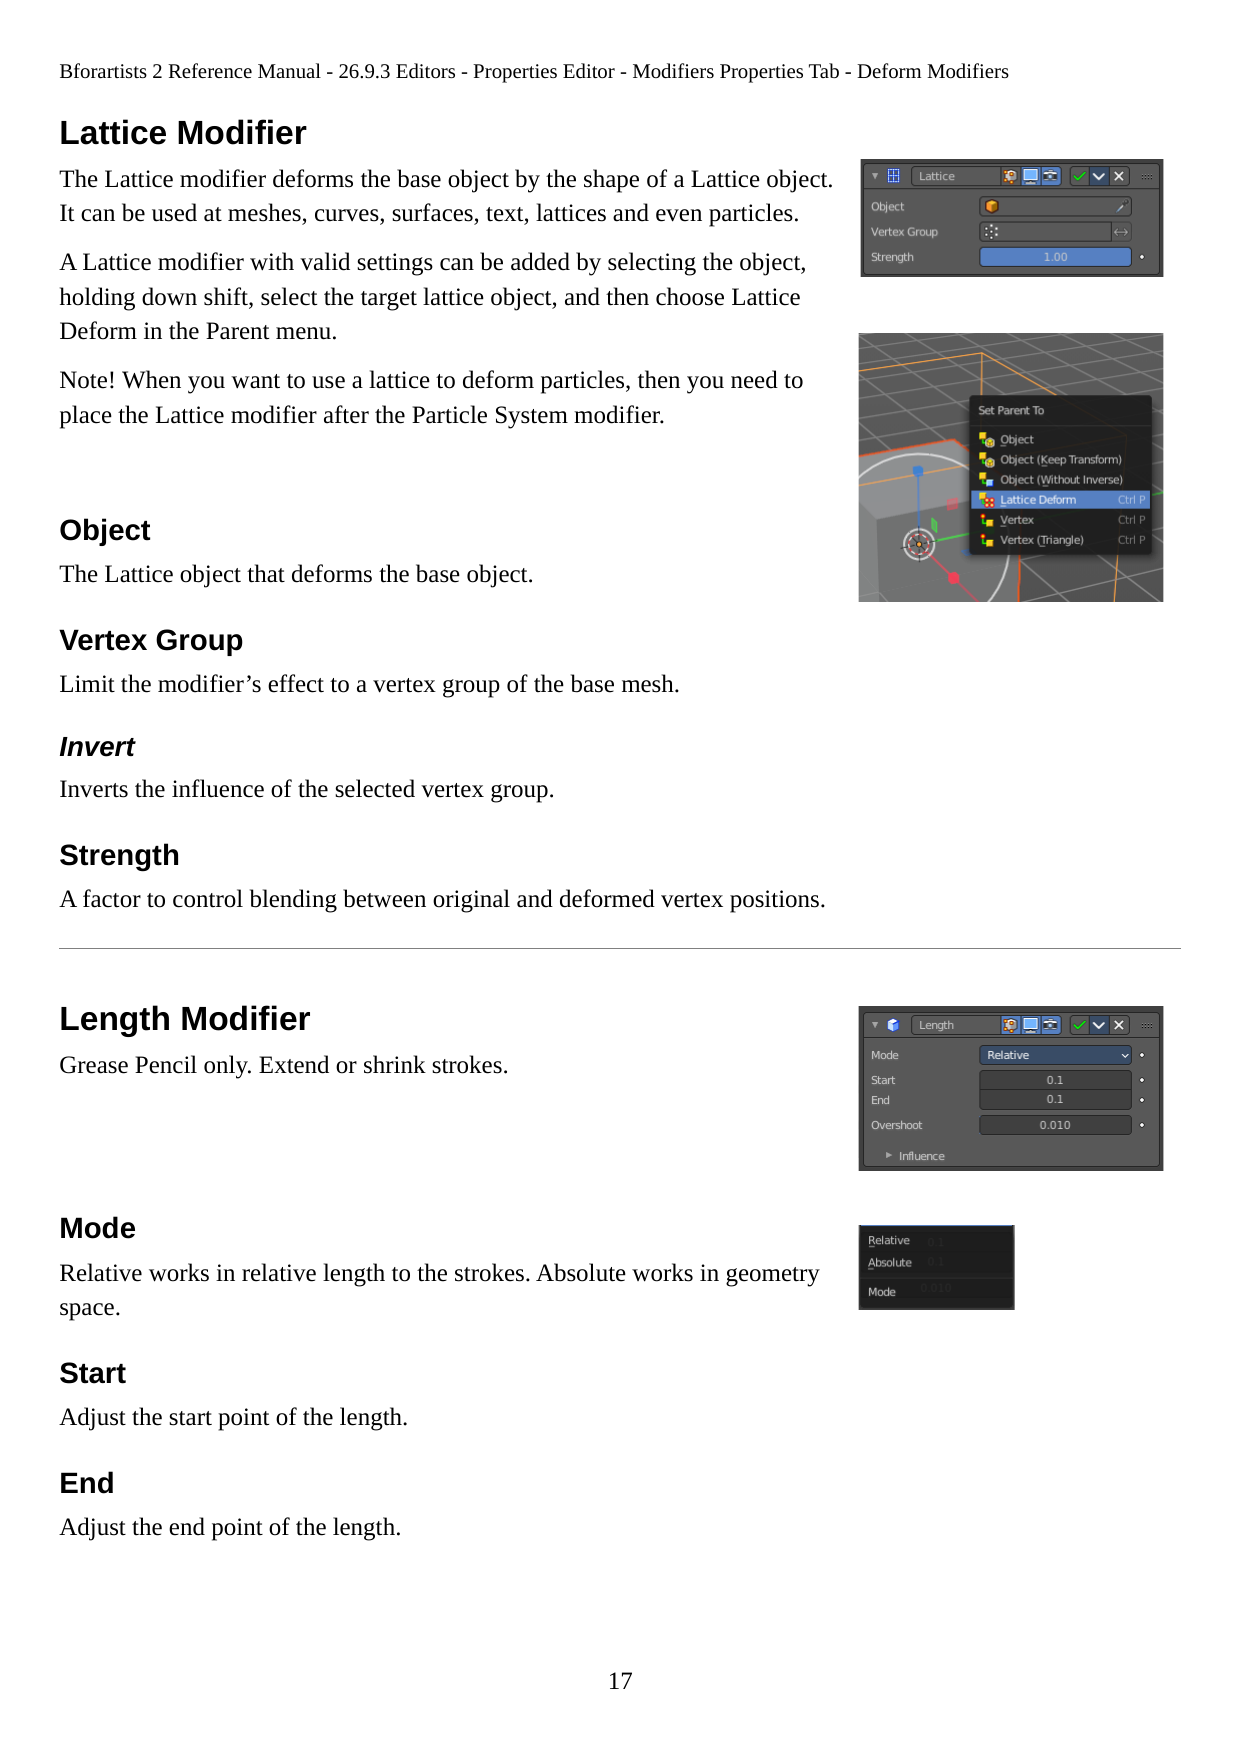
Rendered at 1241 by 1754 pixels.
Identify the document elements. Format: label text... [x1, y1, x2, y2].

subtitle Lattice Modifier [59, 113, 1181, 151]
subtitle Length Modifier [59, 998, 1181, 1037]
subtitle Invert [59, 730, 1181, 762]
text The Lattice modifier deforms the base object by the shape of a Lattice object. It can be used at meshes, curves, surfaces, text, lattices and even particles. [59, 164, 860, 227]
text Adjust the start point of the length. [59, 1402, 1181, 1431]
text A Lattice modifier with valid settings can be added by selecting the object, holding down shift, select the target lattice object, and then choose Lattice Deform in the Parent menu. [59, 247, 1181, 345]
subtitle End [59, 1466, 1181, 1499]
text Adjust the end point of the length. [59, 1512, 1181, 1541]
subtitle Mode [59, 1211, 1181, 1245]
text A factor to control blending between original and deformed vertex positions. [59, 884, 1181, 913]
subtitle [1164, 512, 1181, 546]
picture [860, 159, 1164, 277]
subtitle Start [59, 1356, 1181, 1389]
text Inverts the influence of the selected vertex group. [59, 774, 1181, 803]
subtitle Strength [59, 838, 1181, 872]
text Note! When you want to use a lattice to deform particles, then you need to place the Lattice modifier after the Particle System modifier. [59, 365, 858, 428]
text Limit the modifier’s effect to a vertex group of the base mesh. [59, 669, 1181, 697]
picture [858, 1006, 1164, 1171]
text Grease Pencil only. Extend or shrink strokes. [59, 1050, 858, 1078]
text Relative works in relative length to the strokes. Absolute works in geometry space. [59, 1258, 1181, 1321]
picture [858, 333, 1164, 602]
subtitle Vertex Group [59, 622, 1181, 656]
picture [858, 1225, 1015, 1310]
subtitle Object [59, 512, 858, 546]
text The Lattice object that deforms the base object. [59, 559, 858, 587]
